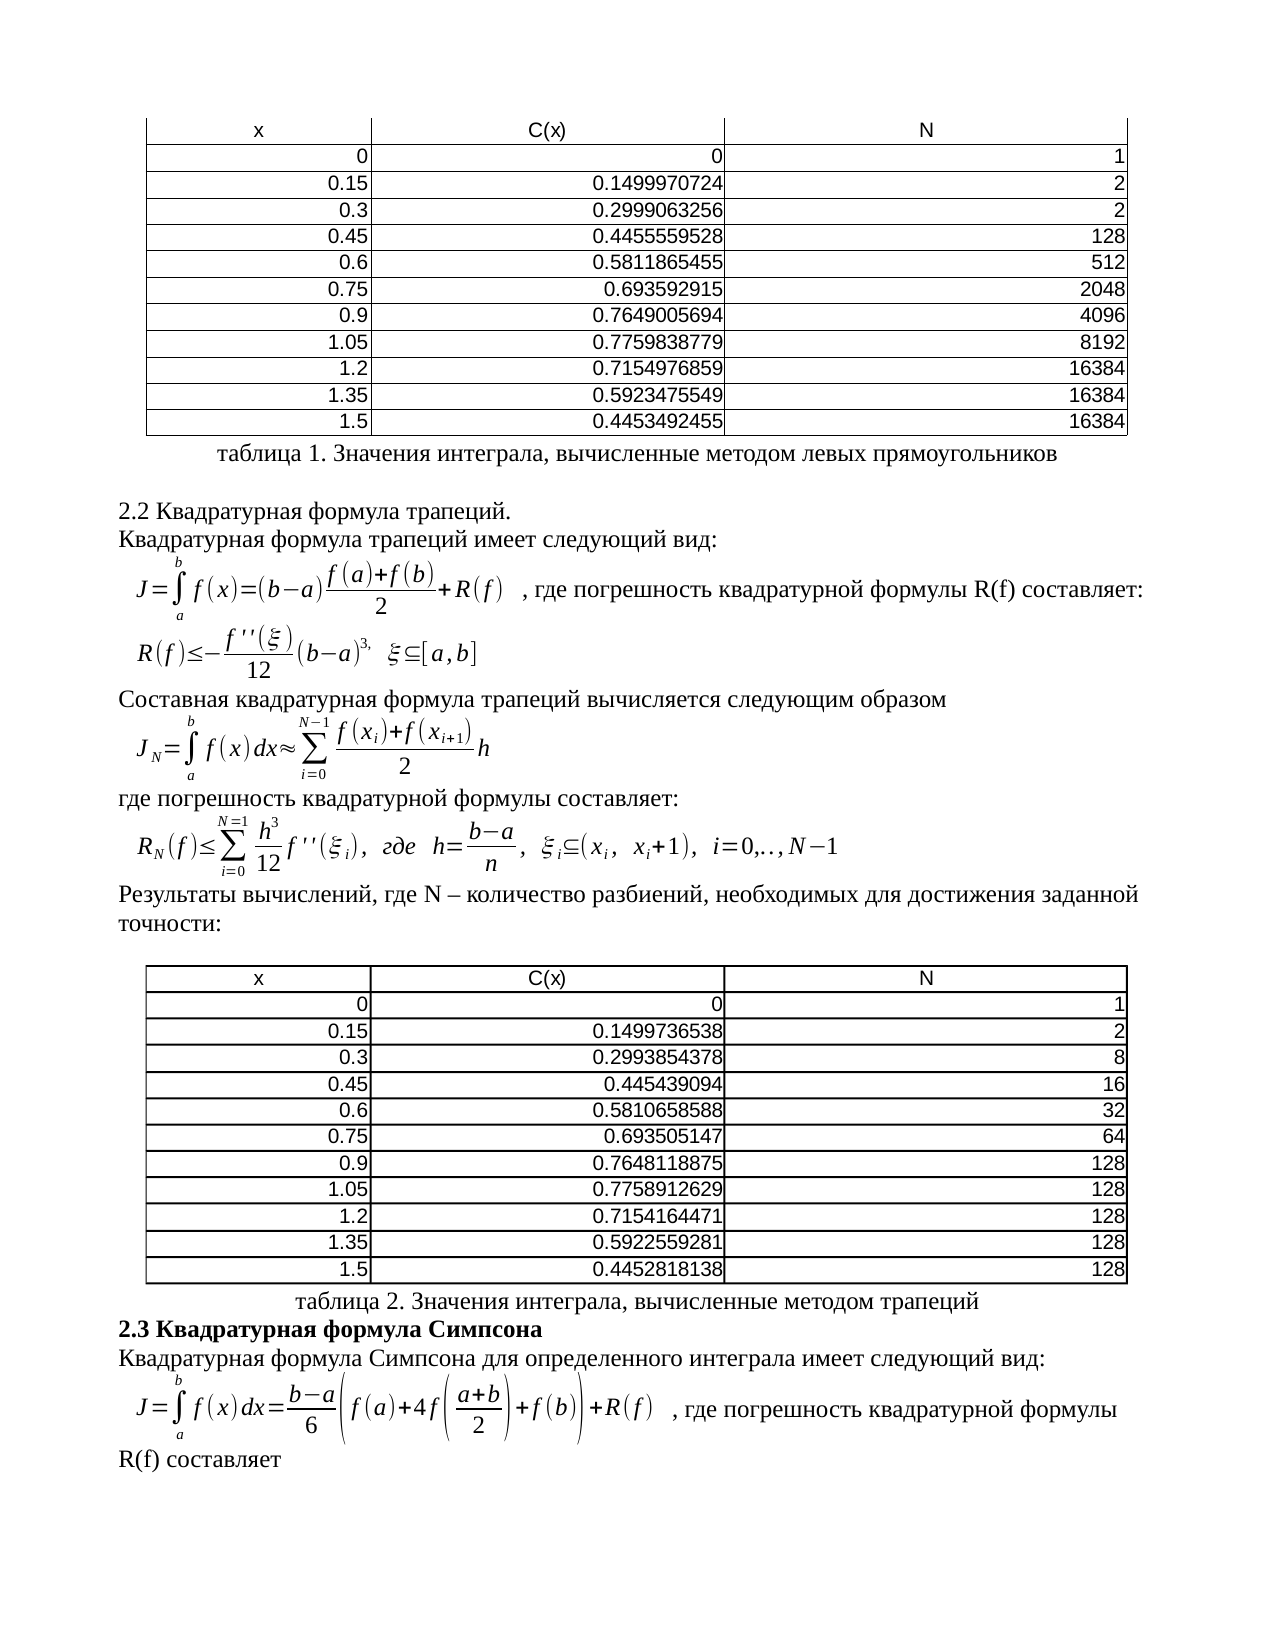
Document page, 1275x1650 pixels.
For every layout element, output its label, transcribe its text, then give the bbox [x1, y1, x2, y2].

text , где погрешность квадратурной формулы R(f) составляет: [118, 553, 1157, 624]
text Составная квадратурная формула трапеций вычисляется следующим образом [118, 684, 1157, 713]
text где погрешность квадратурной формулы составляет: [118, 783, 1157, 812]
text 2.2 Квадратурная формула трапеций. [118, 496, 1157, 524]
text таблица 2. Значения интеграла, вычисленные методом трапеций [118, 966, 1157, 1314]
text таблица 1. Значения интеграла, вычисленные методом левых прямоугольников [118, 118, 1157, 467]
text Квадратурная формула Симпсона для определенного интеграла имеет следующий вид: [118, 1343, 1157, 1372]
text Результаты вычислений, где N – количество разбиений, необходимых для достижения заданной точности: [118, 879, 1157, 937]
text Квадратурная формула трапеций имеет следующий вид: [118, 524, 1157, 553]
text 2.3 Квадратурная формула Симпсона [118, 1314, 1157, 1343]
text , где погрешность квадратурной формулы R(f) составляет [118, 1372, 1157, 1473]
